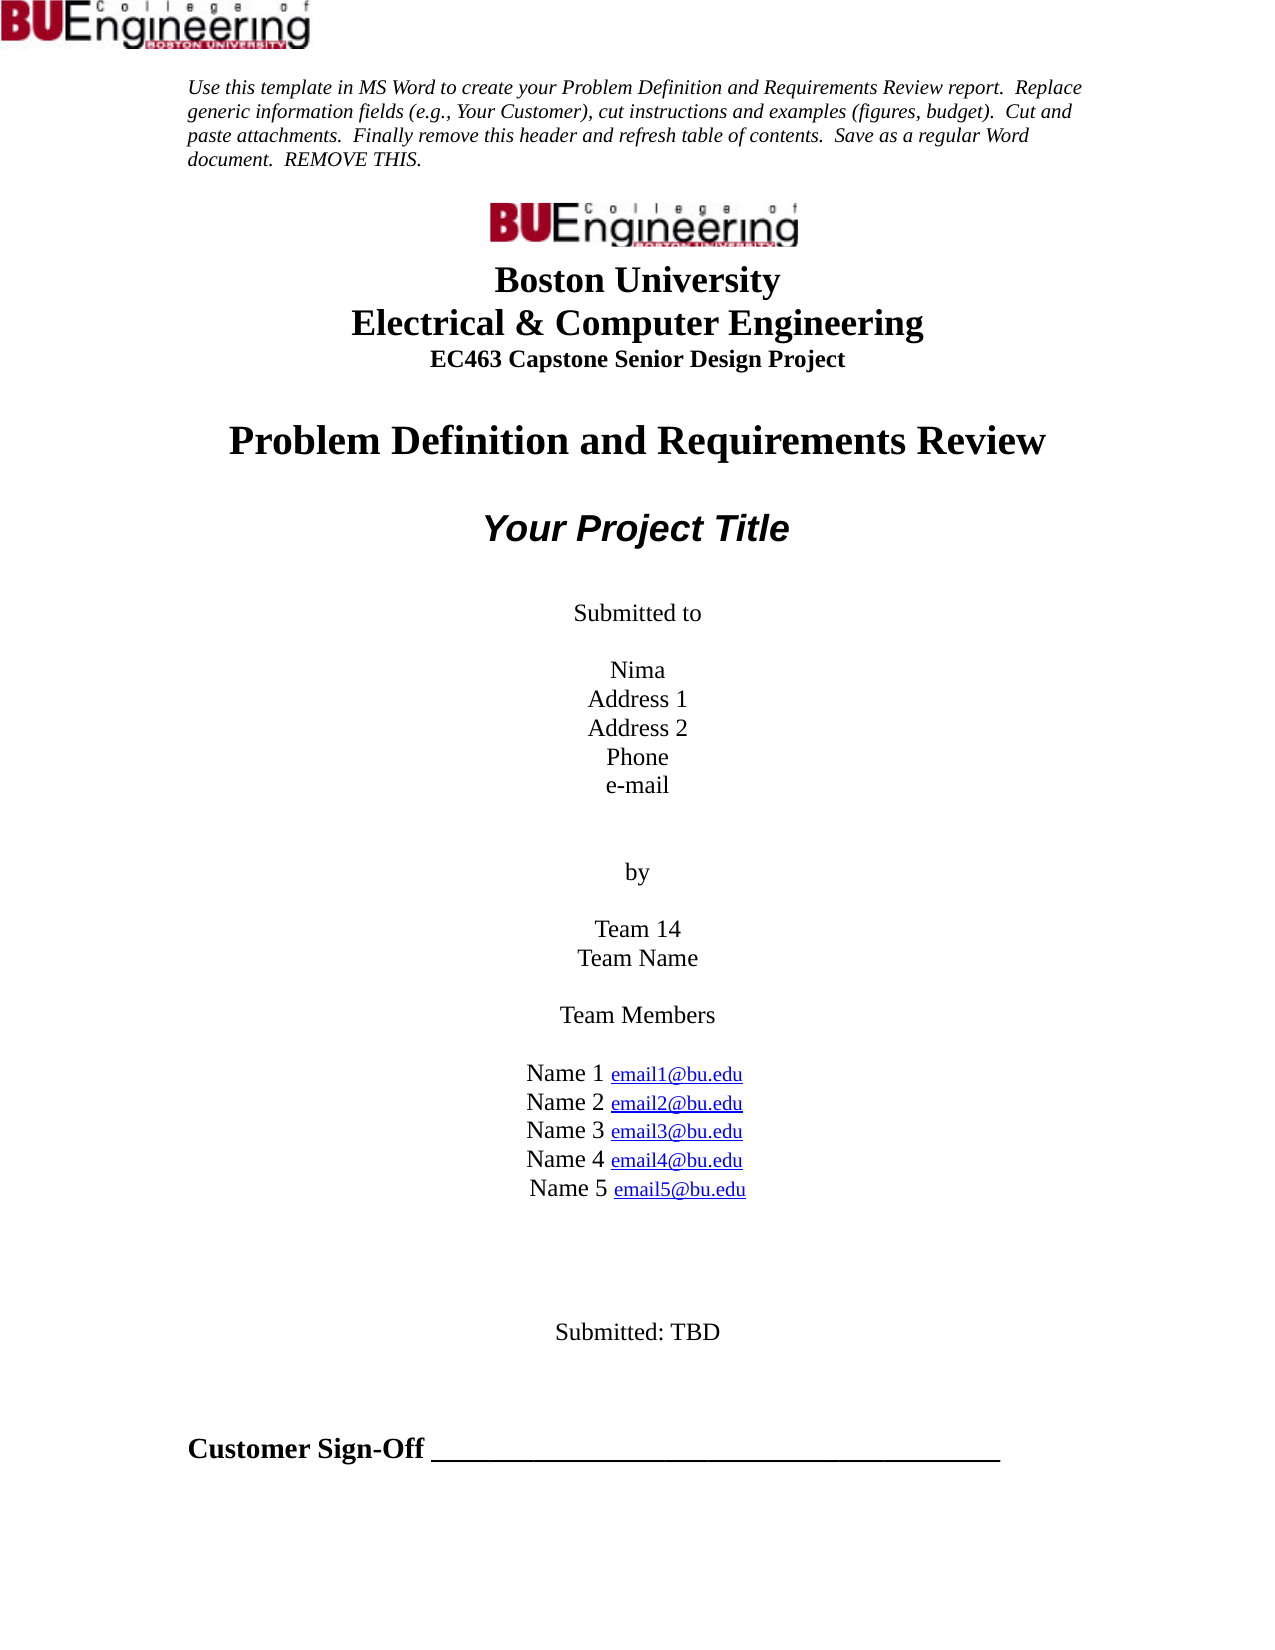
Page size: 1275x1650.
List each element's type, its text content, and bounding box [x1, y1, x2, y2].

title Electrical & Computer Engineering [187, 301, 1087, 344]
text Address 2 [187, 713, 1087, 742]
text Nima [187, 655, 1087, 684]
text by [187, 857, 1087, 885]
title Boston University [187, 257, 1087, 301]
picture [490, 202, 799, 247]
text Name 1 email1@bu.edu [187, 1058, 1087, 1087]
text Customer Sign-Off _______________________________________ [187, 1432, 1087, 1465]
subtitle Your Project Title [187, 507, 1087, 550]
text Name 5 email5@bu.edu [187, 1173, 1087, 1202]
title EC463 Capstone Senior Design Project [187, 344, 1087, 372]
text Name 2 email2@bu.edu [187, 1087, 1087, 1115]
text Team 14 [187, 914, 1087, 943]
text Name 4 email4@bu.edu [187, 1144, 1087, 1173]
text Submitted to [187, 598, 1087, 627]
picture [0, 0, 313, 49]
text Address 1 [187, 684, 1087, 713]
text Name 3 email3@bu.edu [187, 1115, 1087, 1144]
title Problem Definition and Requirements Review [187, 416, 1087, 463]
text Submitted: TBD [187, 1317, 1087, 1345]
text Phone [187, 742, 1087, 770]
text Team Name [187, 943, 1087, 972]
text Team Members [187, 1000, 1087, 1029]
text e-mail [187, 770, 1087, 799]
